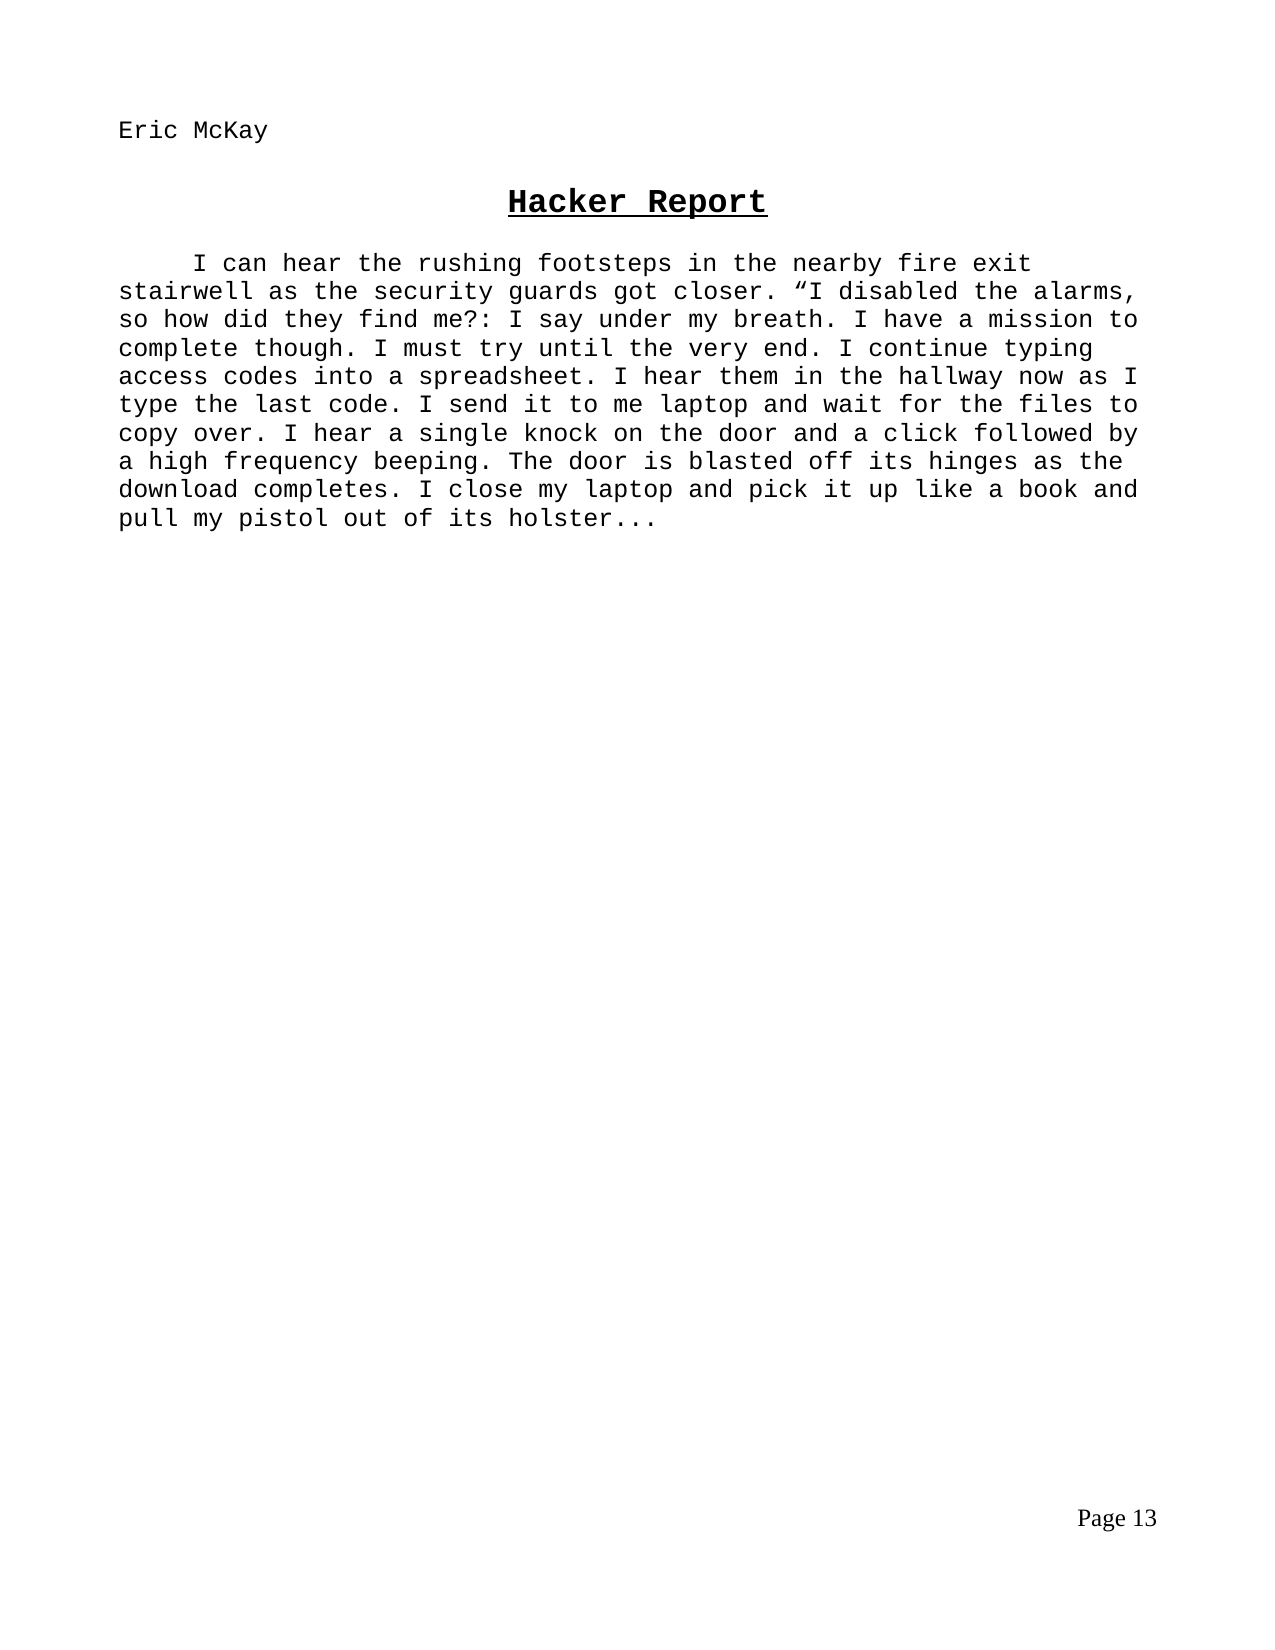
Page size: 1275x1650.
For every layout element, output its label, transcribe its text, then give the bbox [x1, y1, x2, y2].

text Eric McKay [118, 118, 1157, 146]
text Hacker Report [118, 184, 1157, 222]
text I can hear the rushing footsteps in the nearby fire exit stairwell as the security guards got closer. “I disabled the alarms, so how did they find me?: I say under my breath. I have a mission to complete though. I must try until the very end. I continue typing access codes into a spreadsheet. I hear them in the hallway now as I type the last code. I send it to me laptop and wait for the files to copy over. I hear a single knock on the door and a click followed by a high frequency beeping. The door is blasted off its hinges as the download completes. I close my laptop and pick it up like a book and pull my pistol out of its holster... [118, 250, 1157, 534]
